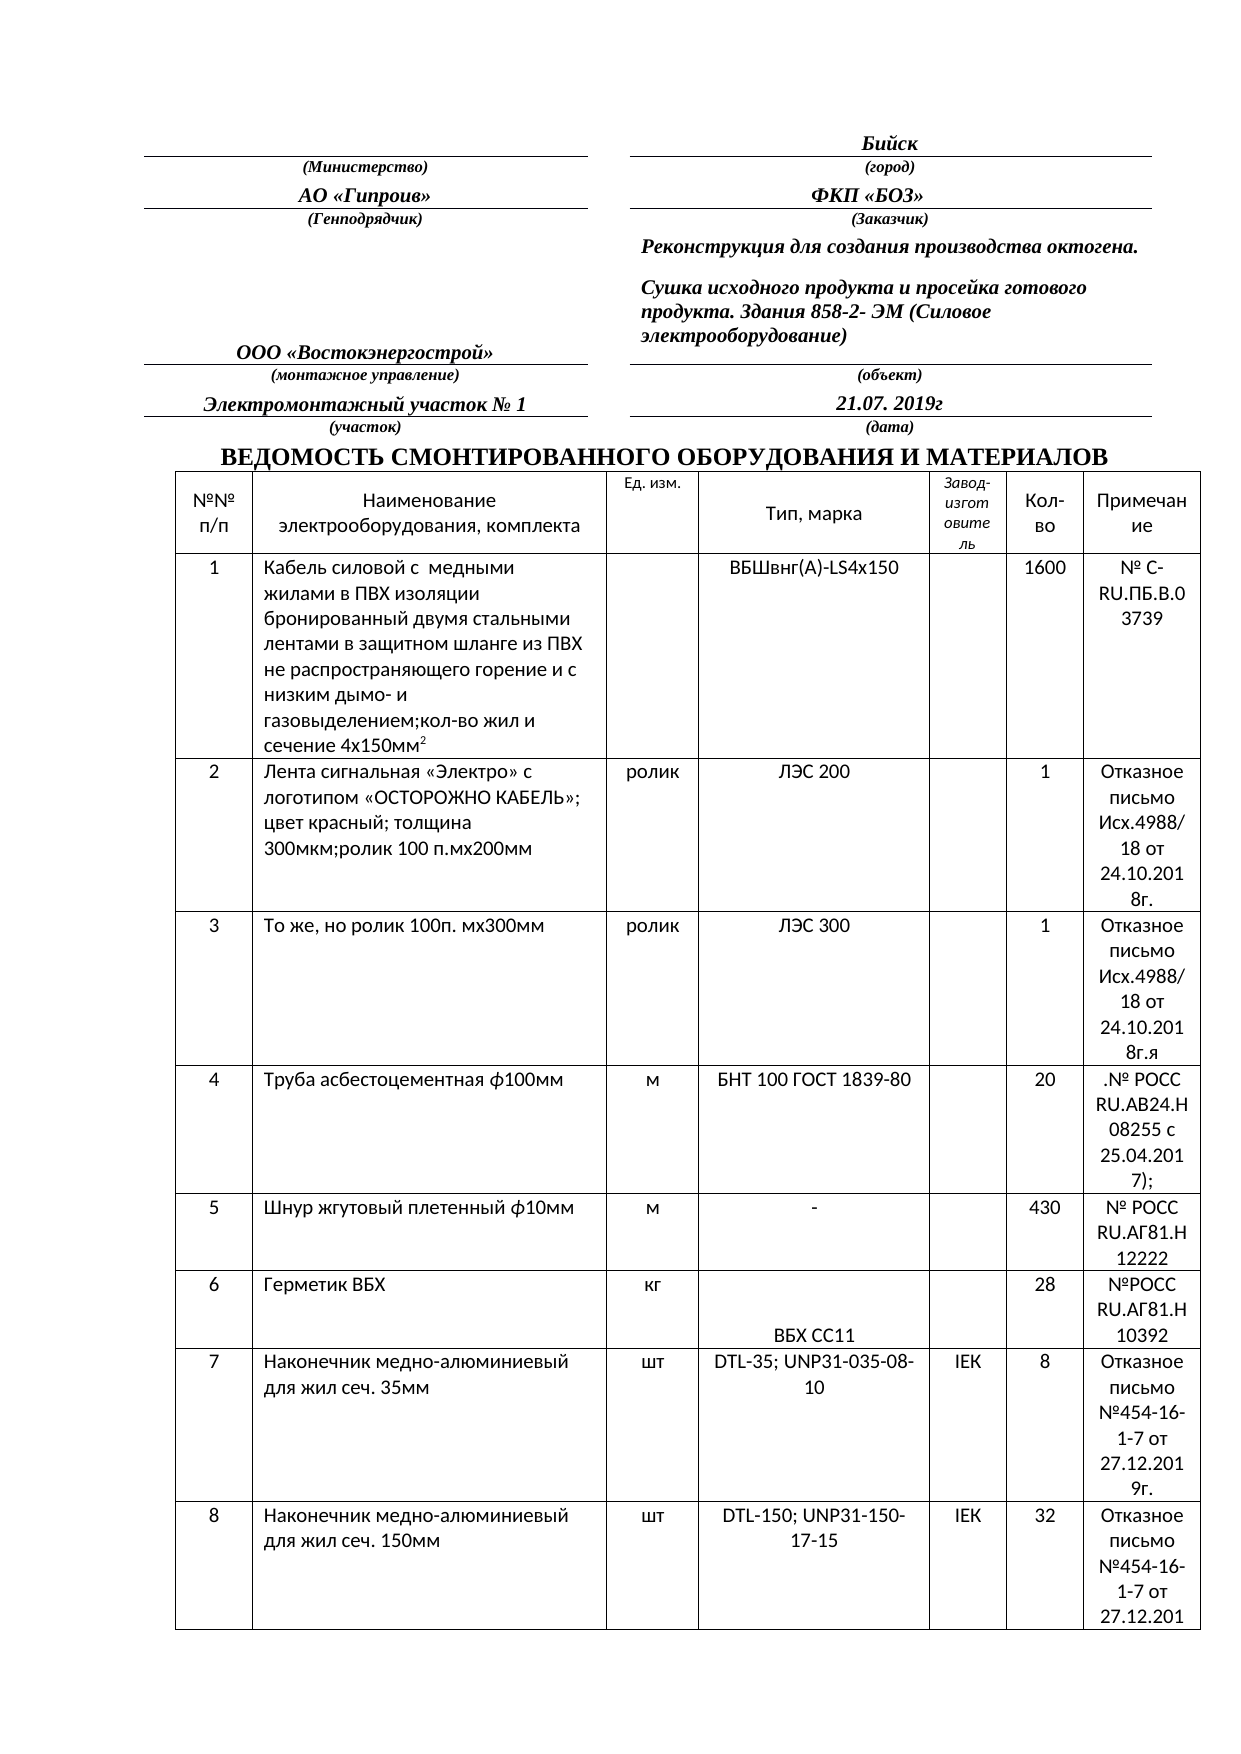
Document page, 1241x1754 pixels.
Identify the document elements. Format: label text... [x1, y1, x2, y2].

table_cell Отказное письмо Исх.4988/18 от 24.10.2018г. [1084, 759, 1200, 911]
table_cell [930, 1194, 1006, 1270]
table_cell шт [607, 1502, 698, 1629]
table_cell 1600 [1007, 554, 1083, 758]
table_cell 8 [1007, 1349, 1083, 1501]
table_cell 430 [1007, 1194, 1083, 1270]
table_cell Труба асбестоцементная ф100мм [253, 1066, 606, 1193]
table_cell [607, 554, 698, 758]
table_cell [588, 208, 629, 234]
table_cell №РОСС RU.АГ81.Н10392 [1084, 1271, 1200, 1347]
table_cell (Генподрядчик) [144, 209, 588, 234]
table_header Тип, марка [699, 472, 929, 553]
table_cell 2 [176, 759, 252, 911]
table_cell Шнур жгутовый плетенный ф10мм [253, 1194, 606, 1270]
table_cell Отказное письмо №454-16-1-7 от 27.12.2019г. [1084, 1349, 1200, 1501]
table_cell [930, 759, 1006, 911]
table_cell Электромонтажный участок № 1 [144, 390, 588, 416]
table_cell (объект) [630, 365, 1152, 390]
table_cell шт [607, 1349, 698, 1501]
table_cell 20 [1007, 1066, 1083, 1193]
table_cell [930, 912, 1006, 1065]
table_cell [588, 234, 629, 364]
table_cell ООО «Востокэнергострой» [144, 234, 588, 364]
table_cell Лента сигнальная «Электро» с логотипом «ОСТОРОЖНО КАБЕЛЬ»; цвет красный; толщина 300мкм;ролик 100 п.мх200мм [253, 759, 606, 911]
table_cell [930, 1271, 1006, 1347]
table_cell - [699, 1194, 929, 1270]
table_cell кг [607, 1271, 698, 1347]
table_cell № РОСС RU.АГ81.Н12222 [1084, 1194, 1200, 1270]
table_cell Реконструкция для создания производства октогена. Сушка исходного продукта и просейка готового продукта. Здания 858-2- ЭМ (Силовое электрооборудование) [630, 234, 1152, 364]
table_header Бийск [630, 118, 1152, 156]
table_cell 32 [1007, 1502, 1083, 1629]
table_header Завод-изготовитель [930, 472, 1006, 553]
table_cell [588, 416, 629, 442]
table_cell Наконечник медно-алюминиевый для жил сеч. 150мм [253, 1502, 606, 1629]
table_cell ВБШвнг(А)-LS4х150 [699, 554, 929, 758]
table_cell [588, 183, 629, 208]
table_header Наименование электрооборудования, комплекта [253, 472, 606, 553]
table_cell 4 [176, 1066, 252, 1193]
table_cell 6 [176, 1271, 252, 1347]
table_cell Наконечник медно-алюминиевый для жил сеч. 35мм [253, 1349, 606, 1501]
table_cell DTL-35; UNP31-035-08-10 [699, 1349, 929, 1501]
table_header [144, 118, 588, 156]
table_cell 7 [176, 1349, 252, 1501]
table_cell м [607, 1194, 698, 1270]
table_header [588, 118, 629, 156]
table_cell ролик [607, 912, 698, 1065]
table_cell (дата) [630, 417, 1152, 442]
table_cell (Заказчик) [630, 209, 1152, 234]
table_cell 1 [176, 554, 252, 758]
table_cell 3 [176, 912, 252, 1065]
table_cell ВБХ СС11 [699, 1271, 929, 1347]
table_cell АО «Гипроив» [144, 183, 588, 208]
table_header Кол-во [1007, 472, 1083, 553]
table_cell БНТ 100 ГОСТ 1839-80 [699, 1066, 929, 1193]
table_cell 28 [1007, 1271, 1083, 1347]
table_cell .№ РОСС RU.AB24.H08255 с 25.04.2017); [1084, 1066, 1200, 1193]
table_cell ФКП «БОЗ» [630, 183, 1152, 208]
table_cell [930, 554, 1006, 758]
table_cell 21.07. 2019г [630, 390, 1152, 416]
table_cell [588, 390, 629, 416]
table_cell (Министерство) [144, 157, 588, 182]
table_cell 1 [1007, 759, 1083, 911]
table_cell (участок) [144, 417, 588, 442]
table_cell 1 [1007, 912, 1083, 1065]
table_cell Отказное письмо №454-16-1-7 от 27.12.201 [1084, 1502, 1200, 1629]
table_cell [588, 156, 629, 182]
table_cell м [607, 1066, 698, 1193]
table_cell 8 [176, 1502, 252, 1629]
table_cell ЛЭС 200 [699, 759, 929, 911]
table_cell DTL-150; UNP31-150-17-15 [699, 1502, 929, 1629]
table_cell [930, 1066, 1006, 1193]
table_cell То же, но ролик 100п. мх300мм [253, 912, 606, 1065]
text ВЕДОМОСТЬ СМОНТИРОВАННОГО ОБОРУДОВАНИЯ И МАТЕРИАЛОВ [177, 442, 1152, 471]
table_header Ед. изм. [607, 472, 698, 553]
table_cell 5 [176, 1194, 252, 1270]
table_cell Кабель силовой с медными жилами в ПВХ изоляции бронированный двумя стальными лентами в защитном шланге из ПВХ не распространяющего горение и с низким дымо- и газовыделением;кол-во жил и сечение 4х150мм2 [253, 554, 606, 758]
table_cell Герметик ВБХ [253, 1271, 606, 1347]
table_cell № С-RU.ПБ.В.03739 [1084, 554, 1200, 758]
table_header №№ п/п [176, 472, 252, 553]
table_cell (город) [630, 157, 1152, 182]
table_cell [588, 364, 629, 390]
table_cell ролик [607, 759, 698, 911]
table_header Примечание [1084, 472, 1200, 553]
table_cell IEК [930, 1502, 1006, 1629]
table_cell (монтажное управление) [144, 365, 588, 390]
table_cell Отказное письмо Исх.4988/18 от 24.10.2018г.я [1084, 912, 1200, 1065]
table_cell IEК [930, 1349, 1006, 1501]
table_cell ЛЭС 300 [699, 912, 929, 1065]
